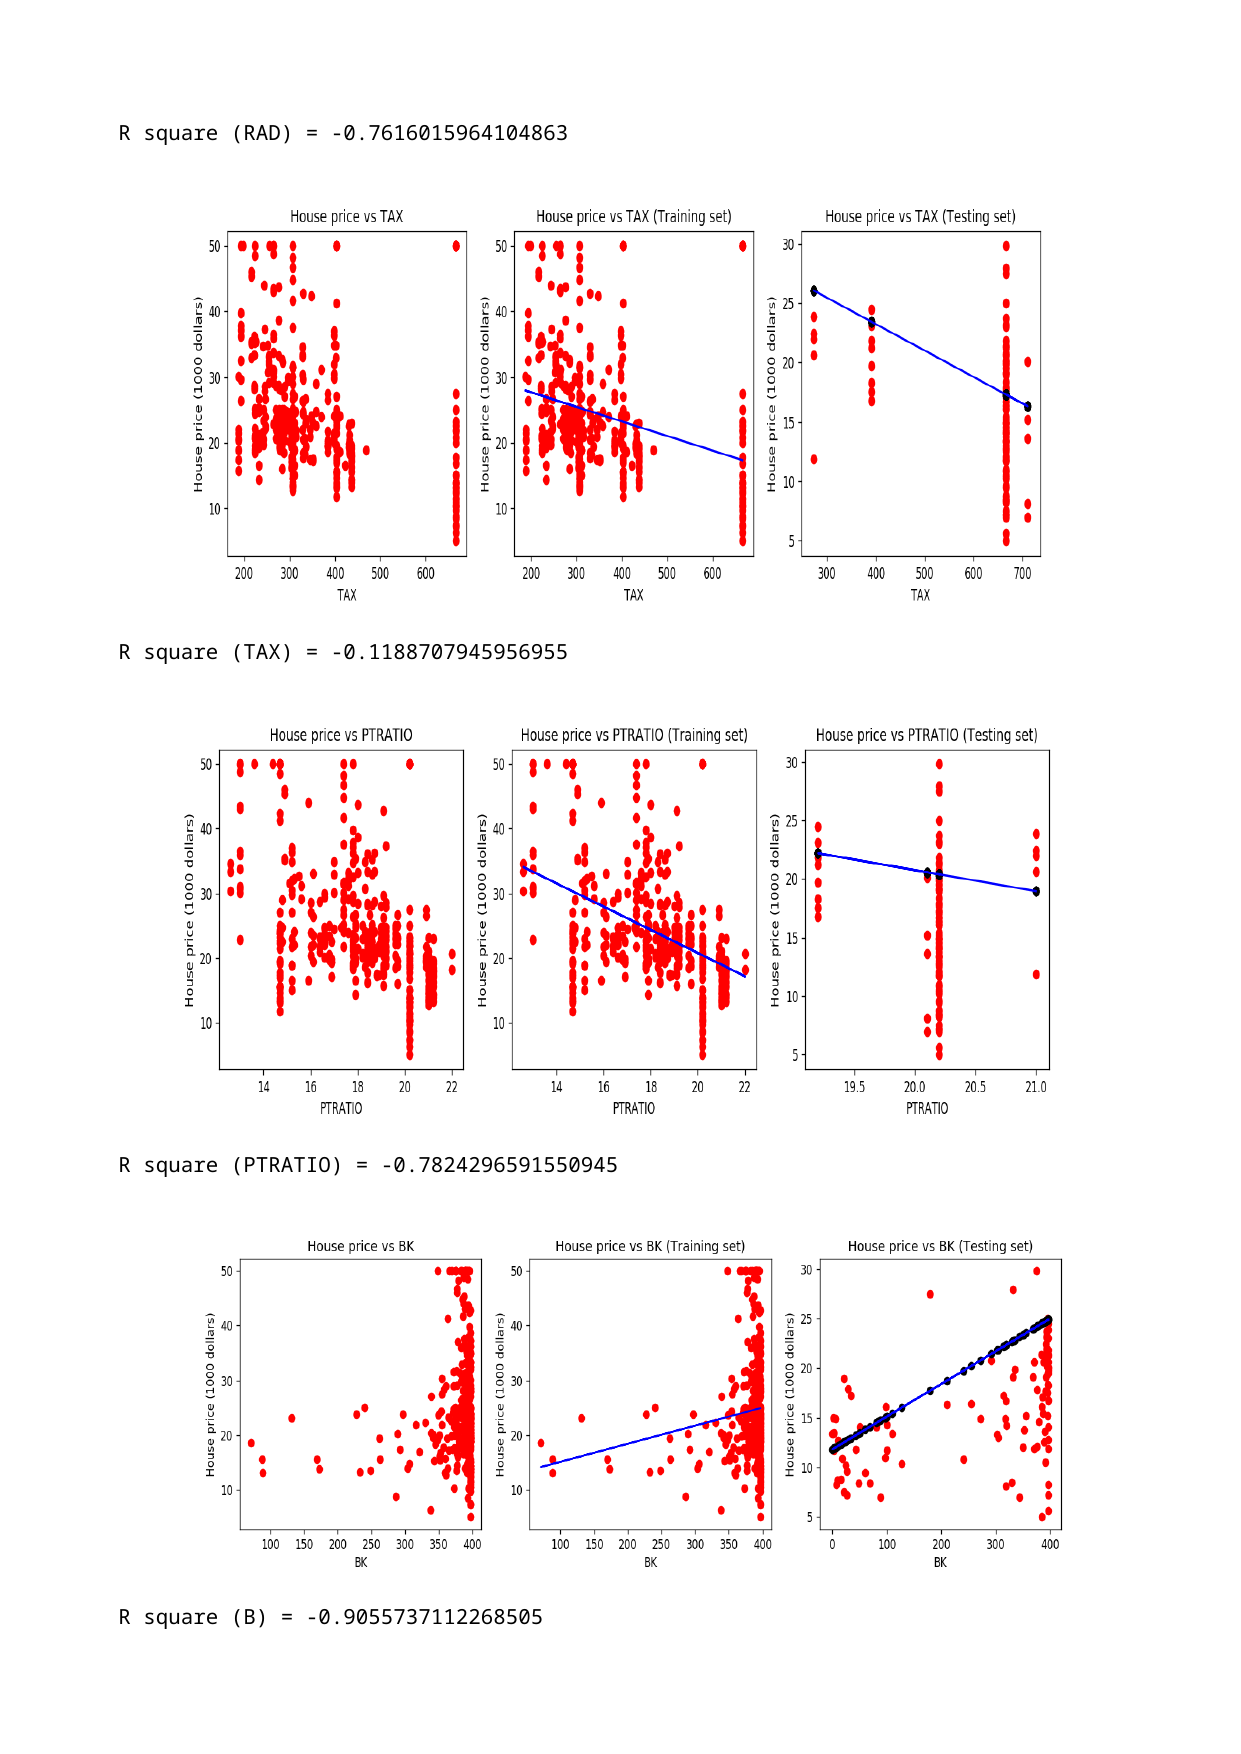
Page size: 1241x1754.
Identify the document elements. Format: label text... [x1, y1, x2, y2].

picture [85, 698, 1155, 1122]
text R square (RAD) = -0.7616015964104863 [118, 118, 1122, 147]
text R square (TAX) = -0.1188707945956955 [118, 637, 1122, 666]
picture [107, 1215, 1167, 1574]
picture [96, 179, 1145, 609]
text R square (B) = -0.9055737112268505 [118, 1602, 1122, 1631]
text R square (PTRATIO) = -0.7824296591550945 [118, 1150, 1122, 1179]
